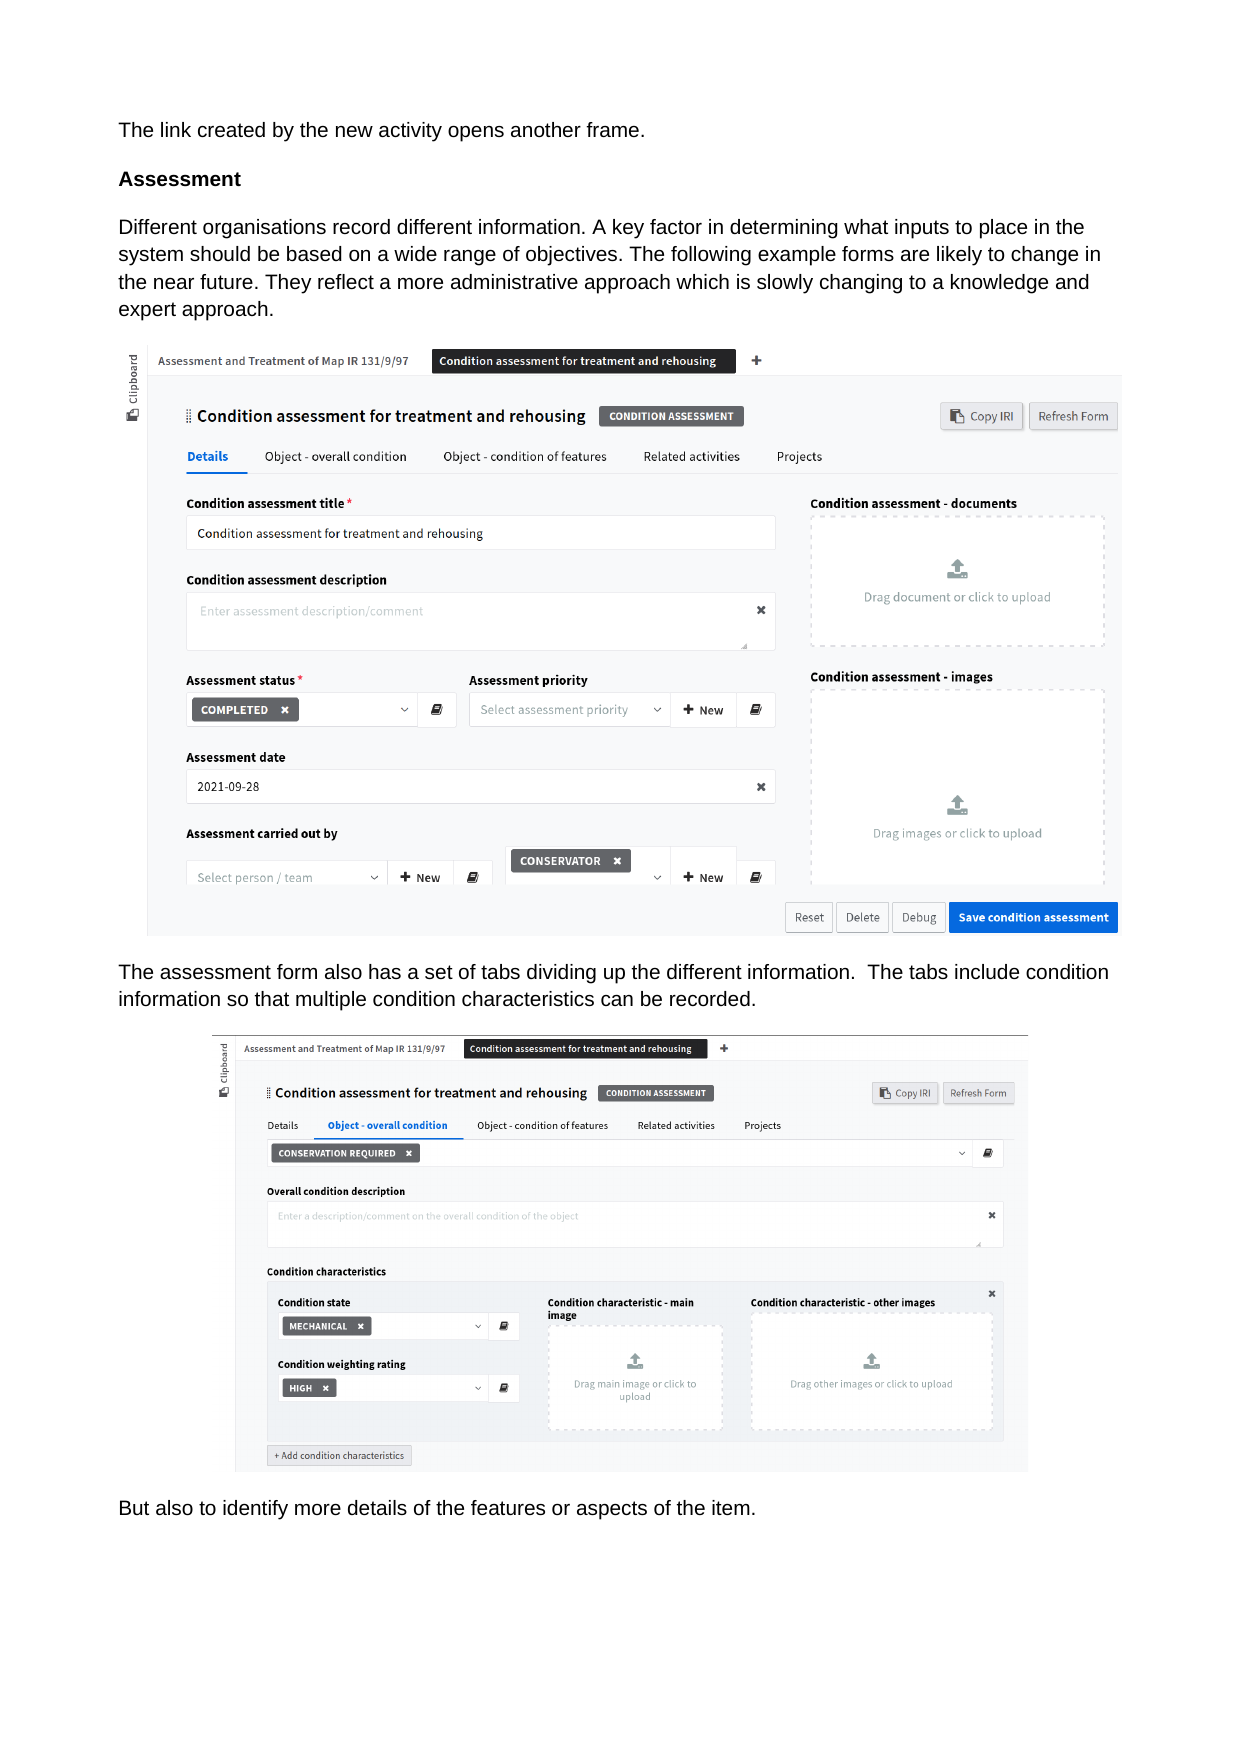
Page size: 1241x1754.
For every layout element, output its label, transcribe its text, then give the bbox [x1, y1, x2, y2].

text The assessment form also has a set of tabs dividing up the different information. The tabs include condition information so that multiple condition characteristics can be recorded. [118, 959, 1122, 1011]
text But also to identify more details of the features or aspects of the item. [118, 1496, 1122, 1520]
picture [118, 345, 1122, 936]
text The link created by the new activity opens another frame. [118, 118, 1122, 142]
text Different organisations record different information. A key factor in determining what inputs to place in the system should be based on a wide range of objectives. The following example forms are likely to change in the near future. They reflect a more administrative approach which is slowly changing to a knowledge and expert approach. [118, 215, 1122, 321]
text Assessment [118, 166, 1122, 190]
picture [212, 1035, 1029, 1472]
